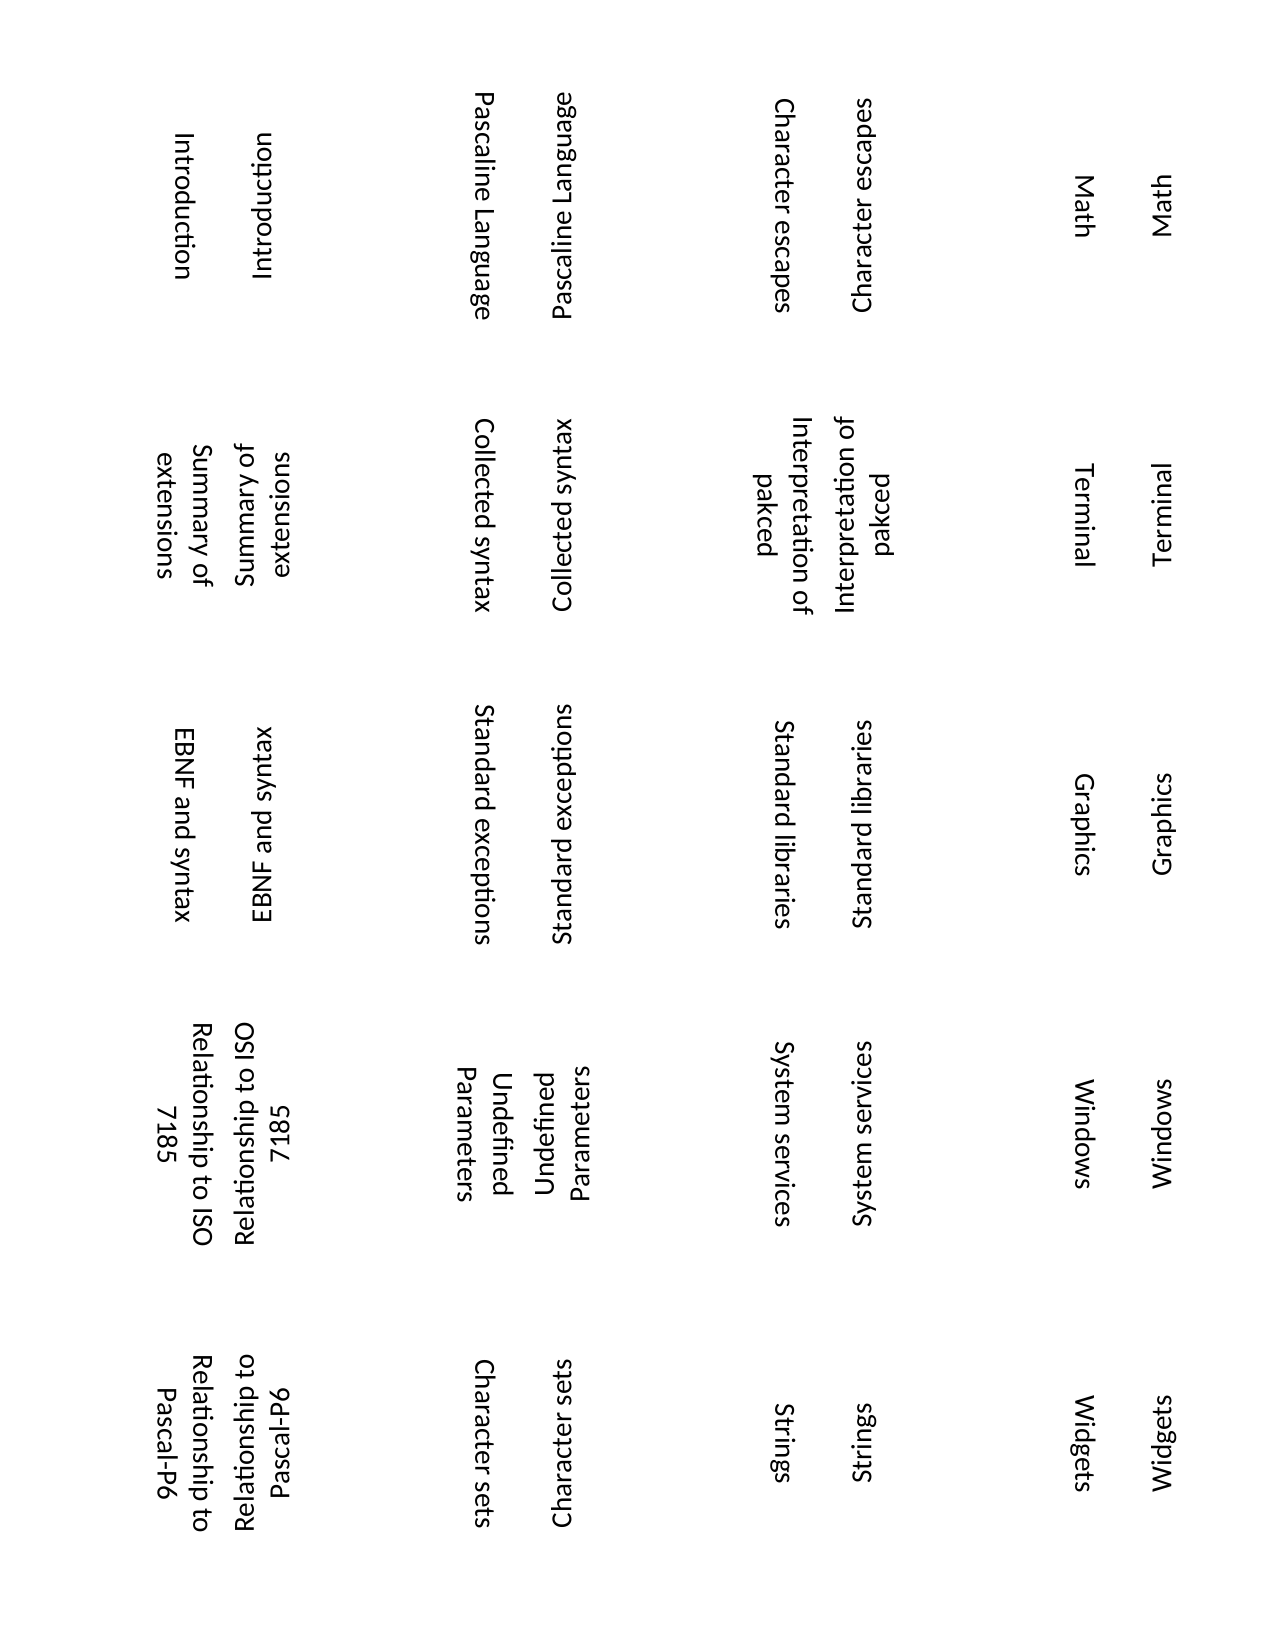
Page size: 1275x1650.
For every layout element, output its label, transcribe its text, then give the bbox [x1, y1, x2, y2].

table_cell Relationship to Pascal-P6 [149, 1313, 223, 1575]
table_cell [899, 1003, 1048, 1266]
table_cell Standard exceptions [524, 694, 598, 956]
table_cell Relationship to ISO 7185 [224, 1003, 298, 1266]
table_cell Standard exceptions [449, 694, 523, 956]
table_cell [1049, 956, 1123, 1003]
table_header Pascaline Language [449, 75, 523, 337]
table_cell Interpretation of pakced [824, 384, 898, 647]
table_cell Terminal [1124, 384, 1198, 647]
table_cell [149, 956, 223, 1003]
table_cell [599, 694, 748, 956]
table_cell [899, 384, 1048, 647]
table_header [299, 75, 448, 337]
table_cell Character sets [449, 1313, 523, 1575]
table_cell [749, 338, 823, 384]
table_cell Interpretation of pakced [749, 384, 823, 647]
table_cell Widgets [1049, 1313, 1123, 1575]
table_cell [224, 956, 298, 1003]
table_cell Terminal [1049, 384, 1123, 647]
table_header Character escapes [749, 75, 823, 337]
table_cell [299, 1003, 448, 1266]
table_cell [524, 647, 598, 694]
table_cell [524, 956, 598, 1003]
table_cell [149, 647, 223, 694]
table_cell [824, 647, 898, 694]
table_cell [824, 338, 898, 384]
table_cell [899, 956, 1048, 1003]
table_cell Strings [749, 1313, 823, 1575]
table_cell [224, 338, 298, 384]
table_cell Summary of extensions [149, 384, 223, 647]
table_cell Relationship to ISO 7185 [149, 1003, 223, 1266]
table_cell [1124, 956, 1198, 1003]
table_cell [749, 647, 823, 694]
table_cell System services [749, 1003, 823, 1266]
table_cell [299, 1266, 448, 1312]
table_cell Widgets [1124, 1313, 1198, 1575]
table_cell Graphics [1049, 694, 1123, 956]
table_cell [899, 1266, 1048, 1312]
table_header Pascaline Language [524, 75, 598, 337]
table_cell Standard libraries [824, 694, 898, 956]
table_header [899, 75, 1048, 337]
table_cell Undefined Parameters [524, 1003, 598, 1266]
table_cell [1049, 1266, 1123, 1312]
table_cell Summary of extensions [224, 384, 298, 647]
table_header [599, 75, 748, 337]
table_cell Relationship to Pascal-P6 [224, 1313, 298, 1575]
table_cell [524, 1266, 598, 1312]
table_cell Windows [1124, 1003, 1198, 1266]
table_header Introduction [149, 75, 223, 337]
table_cell [824, 1266, 898, 1312]
table_cell [599, 384, 748, 647]
table_cell Standard libraries [749, 694, 823, 956]
table_cell [749, 1266, 823, 1312]
table_cell [599, 956, 748, 1003]
table_cell [299, 694, 448, 956]
table_cell System services [824, 1003, 898, 1266]
table_header Character escapes [824, 75, 898, 337]
table_cell [899, 647, 1048, 694]
table_cell [599, 338, 748, 384]
table_cell [299, 647, 448, 694]
table_cell [599, 1313, 748, 1575]
table_cell [299, 338, 448, 384]
table_cell [299, 956, 448, 1003]
table_cell Graphics [1124, 694, 1198, 956]
table_cell [899, 338, 1048, 384]
table_cell [224, 647, 298, 694]
table_cell Character sets [524, 1313, 598, 1575]
table_cell [224, 1266, 298, 1312]
table_cell [599, 1266, 748, 1312]
table_cell [1049, 338, 1123, 384]
table_cell EBNF and syntax [224, 694, 298, 956]
table_cell [449, 1266, 523, 1312]
table_cell [749, 956, 823, 1003]
table_cell [1124, 338, 1198, 384]
table_cell Collected syntax [449, 384, 523, 647]
table_cell [599, 647, 748, 694]
table_cell EBNF and syntax [149, 694, 223, 956]
table_cell [149, 1266, 223, 1312]
table_cell [524, 338, 598, 384]
table_cell [149, 338, 223, 384]
table_cell Windows [1049, 1003, 1123, 1266]
table_cell [599, 1003, 748, 1266]
table_header Math [1049, 75, 1123, 337]
table_cell [899, 694, 1048, 956]
table_header Introduction [224, 75, 298, 337]
table_header Math [1124, 75, 1198, 337]
table_cell [899, 1313, 1048, 1575]
table_cell [1124, 1266, 1198, 1312]
table_cell [824, 956, 898, 1003]
table_cell [299, 384, 448, 647]
table_cell [449, 956, 523, 1003]
table_cell [1124, 647, 1198, 694]
table_cell [449, 338, 523, 384]
table_cell [449, 647, 523, 694]
table_cell Undefined Parameters [449, 1003, 523, 1266]
table_cell [299, 1313, 448, 1575]
table_cell [1049, 647, 1123, 694]
table_cell Strings [824, 1313, 898, 1575]
table_cell Collected syntax [524, 384, 598, 647]
